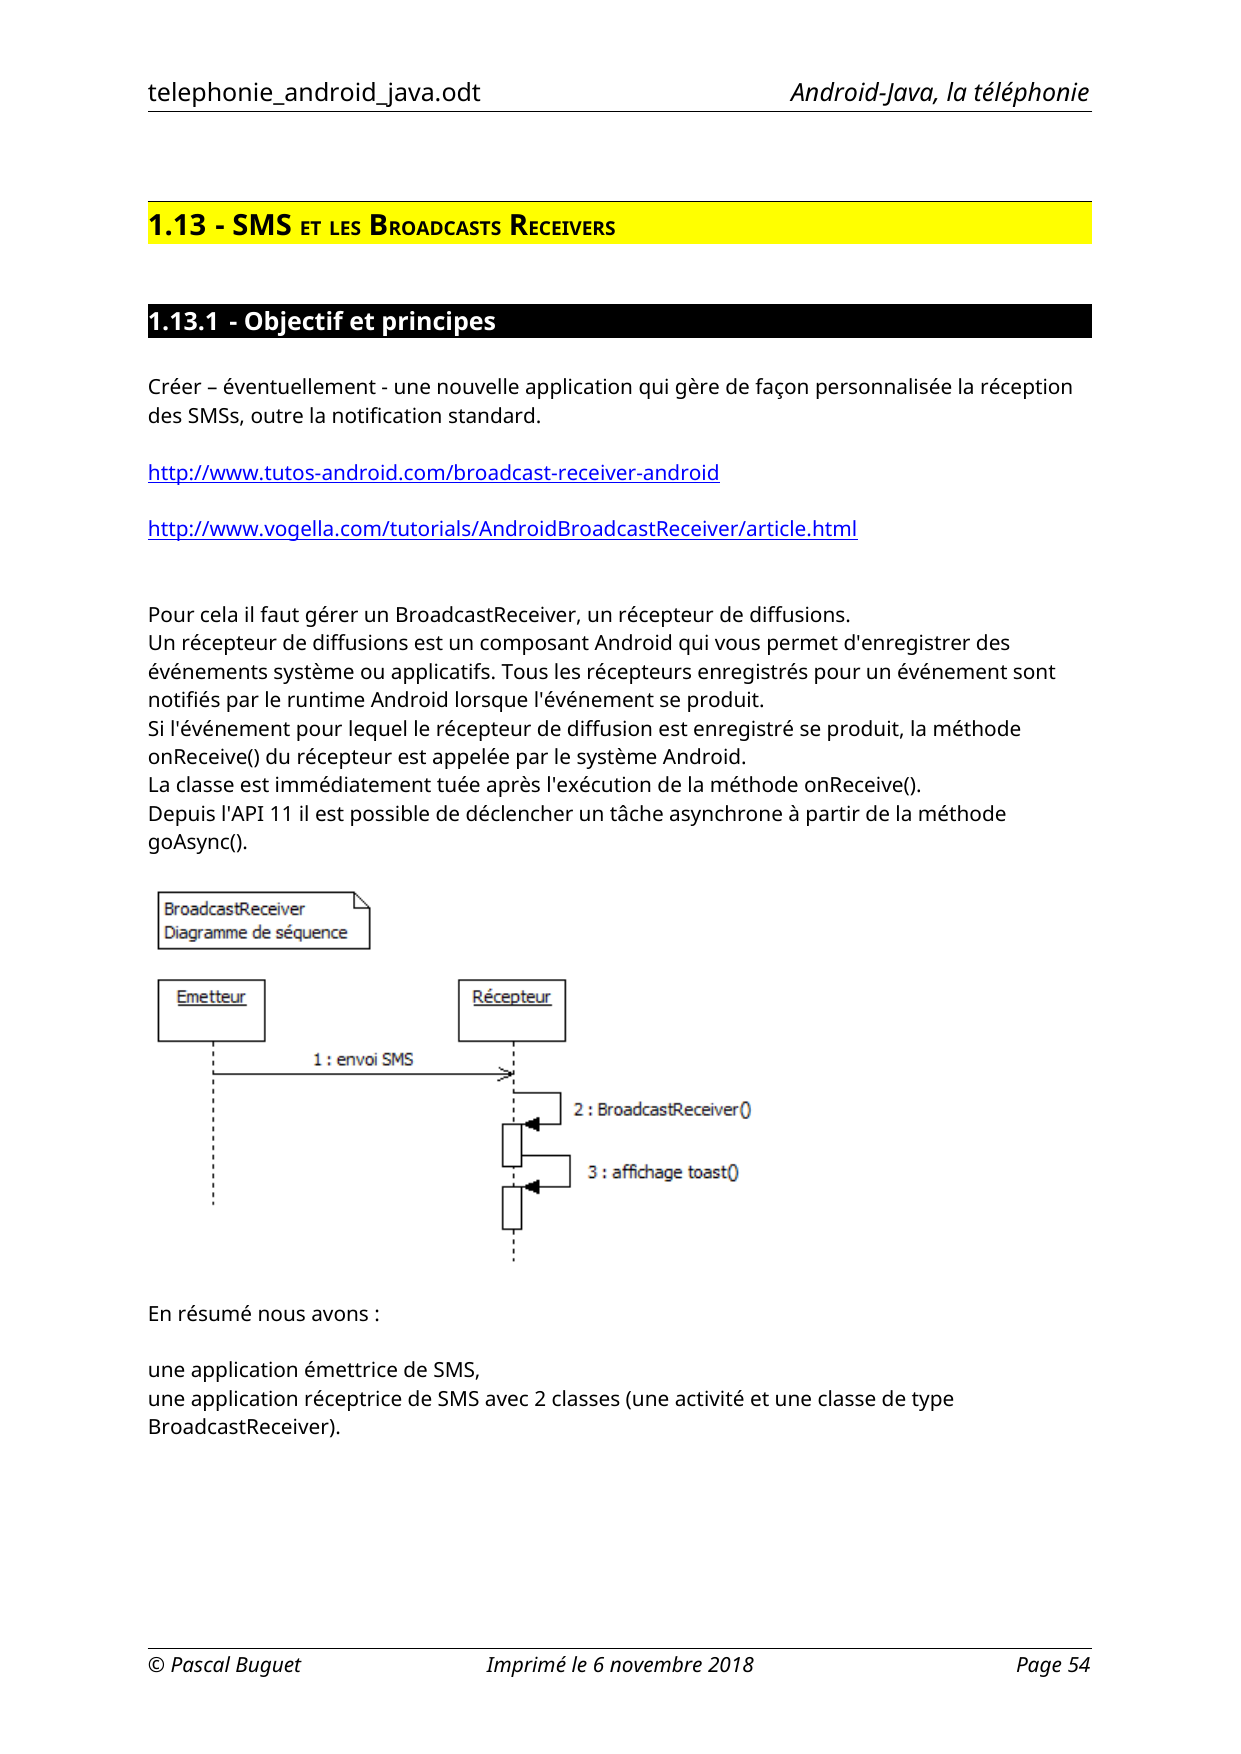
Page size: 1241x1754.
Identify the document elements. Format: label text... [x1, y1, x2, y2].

text http://www.vogella.com/tutorials/AndroidBroadcastReceiver/article.html [148, 514, 1092, 543]
text une application émettrice de SMS, [148, 1356, 1092, 1384]
text une application réceptrice de SMS avec 2 classes (une activité et une classe de type BroadcastReceiver). [148, 1384, 1092, 1441]
picture [147, 884, 762, 1271]
text La classe est immédiatement tuée après l'exécution de la méthode onReceive(). [148, 771, 1092, 799]
subtitle - SMS et les Broadcasts Receivers [148, 202, 1092, 244]
text Si l'événement pour lequel le récepteur de diffusion est enregistré se produit, la méthode onReceive() du récepteur est appelée par le système Android. [148, 714, 1092, 771]
text http://www.tutos-android.com/broadcast-receiver-android [148, 458, 1092, 486]
text Créer – éventuellement - une nouvelle application qui gère de façon personnalisée la réception des SMSs, outre la notification standard. [148, 372, 1092, 429]
text Un récepteur de diffusions est un composant Android qui vous permet d'enregistrer des événements système ou applicatifs. Tous les récepteurs enregistrés pour un événement sont notifiés par le runtime Android lorsque l'événement se produit. [148, 628, 1092, 714]
subtitle - Objectif et principes [148, 304, 1092, 338]
text Depuis l'API 11 il est possible de déclencher un tâche asynchrone à partir de la méthode goAsync(). [148, 799, 1092, 856]
text Pour cela il faut gérer un BroadcastReceiver, un récepteur de diffusions. [148, 600, 1092, 628]
text En résumé nous avons : [148, 1299, 1092, 1327]
